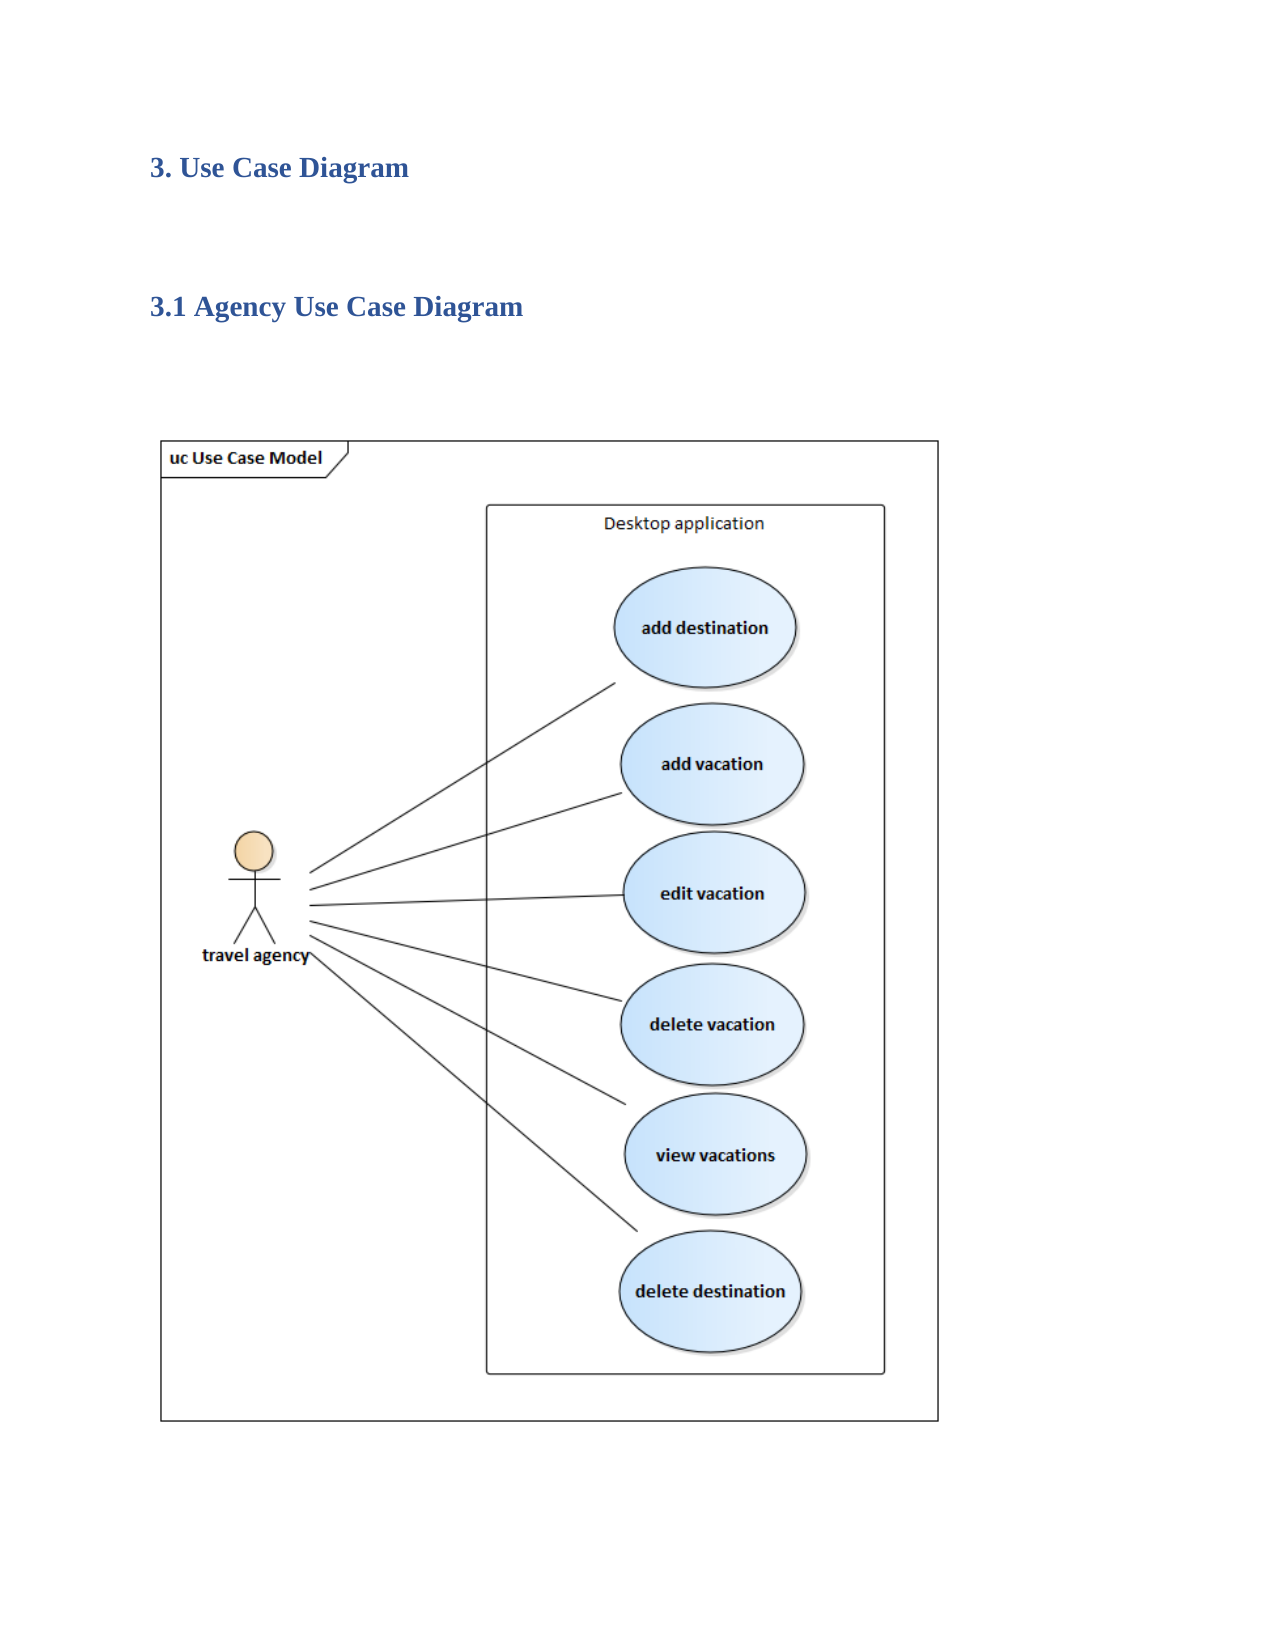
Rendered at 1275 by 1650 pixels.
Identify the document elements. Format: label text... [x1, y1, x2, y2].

subtitle 3. Use Case Diagram [150, 150, 1125, 183]
subtitle 3.1 Agency Use Case Diagram [150, 289, 1125, 323]
